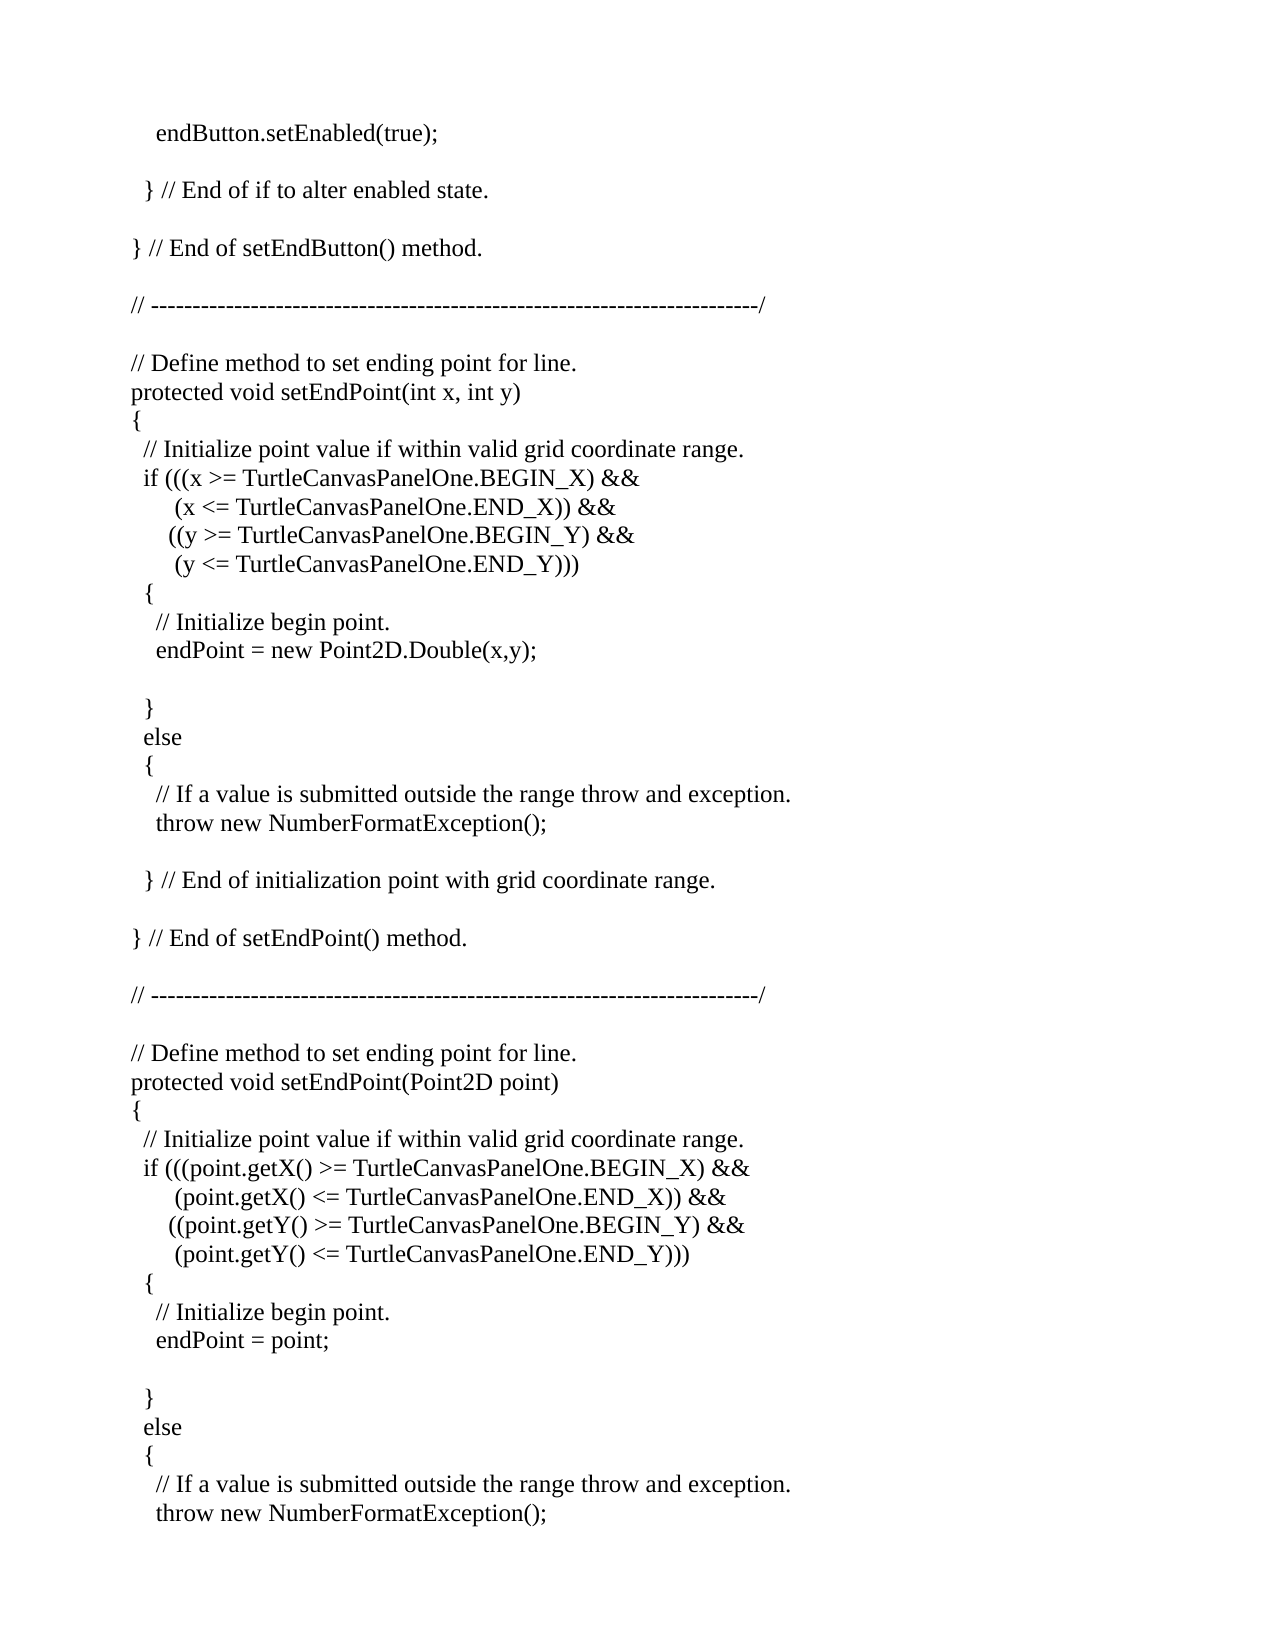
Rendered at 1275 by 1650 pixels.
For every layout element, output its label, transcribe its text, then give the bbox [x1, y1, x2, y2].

text else [118, 722, 1157, 751]
text // Define method to set ending point for line. [118, 348, 1157, 377]
text { [118, 1096, 1157, 1124]
text } // End of initialization point with grid coordinate range. [118, 866, 1157, 894]
text { [118, 578, 1157, 607]
text (point.getY() <= TurtleCanvasPanelOne.END_Y))) [118, 1239, 1157, 1268]
text protected void setEndPoint(Point2D point) [118, 1067, 1157, 1096]
text } // End of setEndPoint() method. [118, 923, 1157, 952]
text endButton.setEnabled(true); [118, 118, 1157, 147]
text throw new NumberFormatException(); [118, 808, 1157, 837]
text (y <= TurtleCanvasPanelOne.END_Y))) [118, 549, 1157, 578]
text endPoint = point; [118, 1326, 1157, 1354]
text } [118, 693, 1157, 722]
text } // End of if to alter enabled state. [118, 176, 1157, 204]
text ((point.getY() >= TurtleCanvasPanelOne.BEGIN_Y) && [118, 1211, 1157, 1239]
text endPoint = new Point2D.Double(x,y); [118, 636, 1157, 664]
text if (((x >= TurtleCanvasPanelOne.BEGIN_X) && [118, 463, 1157, 492]
text // -------------------------------------------------------------------------/ [118, 291, 1157, 319]
text protected void setEndPoint(int x, int y) [118, 377, 1157, 406]
text } [118, 1383, 1157, 1412]
text // If a value is submitted outside the range throw and exception. [118, 779, 1157, 808]
text (x <= TurtleCanvasPanelOne.END_X)) && [118, 492, 1157, 521]
text { [118, 751, 1157, 779]
text else [118, 1412, 1157, 1441]
text { [118, 406, 1157, 434]
text } // End of setEndButton() method. [118, 233, 1157, 262]
text ((y >= TurtleCanvasPanelOne.BEGIN_Y) && [118, 521, 1157, 549]
text // -------------------------------------------------------------------------/ [118, 981, 1157, 1009]
text // Initialize point value if within valid grid coordinate range. [118, 434, 1157, 463]
text if (((point.getX() >= TurtleCanvasPanelOne.BEGIN_X) && [118, 1153, 1157, 1182]
text // Initialize point value if within valid grid coordinate range. [118, 1124, 1157, 1153]
text // Define method to set ending point for line. [118, 1038, 1157, 1067]
text // Initialize begin point. [118, 1297, 1157, 1326]
text (point.getX() <= TurtleCanvasPanelOne.END_X)) && [118, 1182, 1157, 1211]
text { [118, 1441, 1157, 1469]
text { [118, 1268, 1157, 1297]
text // Initialize begin point. [118, 607, 1157, 636]
text throw new NumberFormatException(); [118, 1498, 1157, 1527]
text // If a value is submitted outside the range throw and exception. [118, 1469, 1157, 1498]
